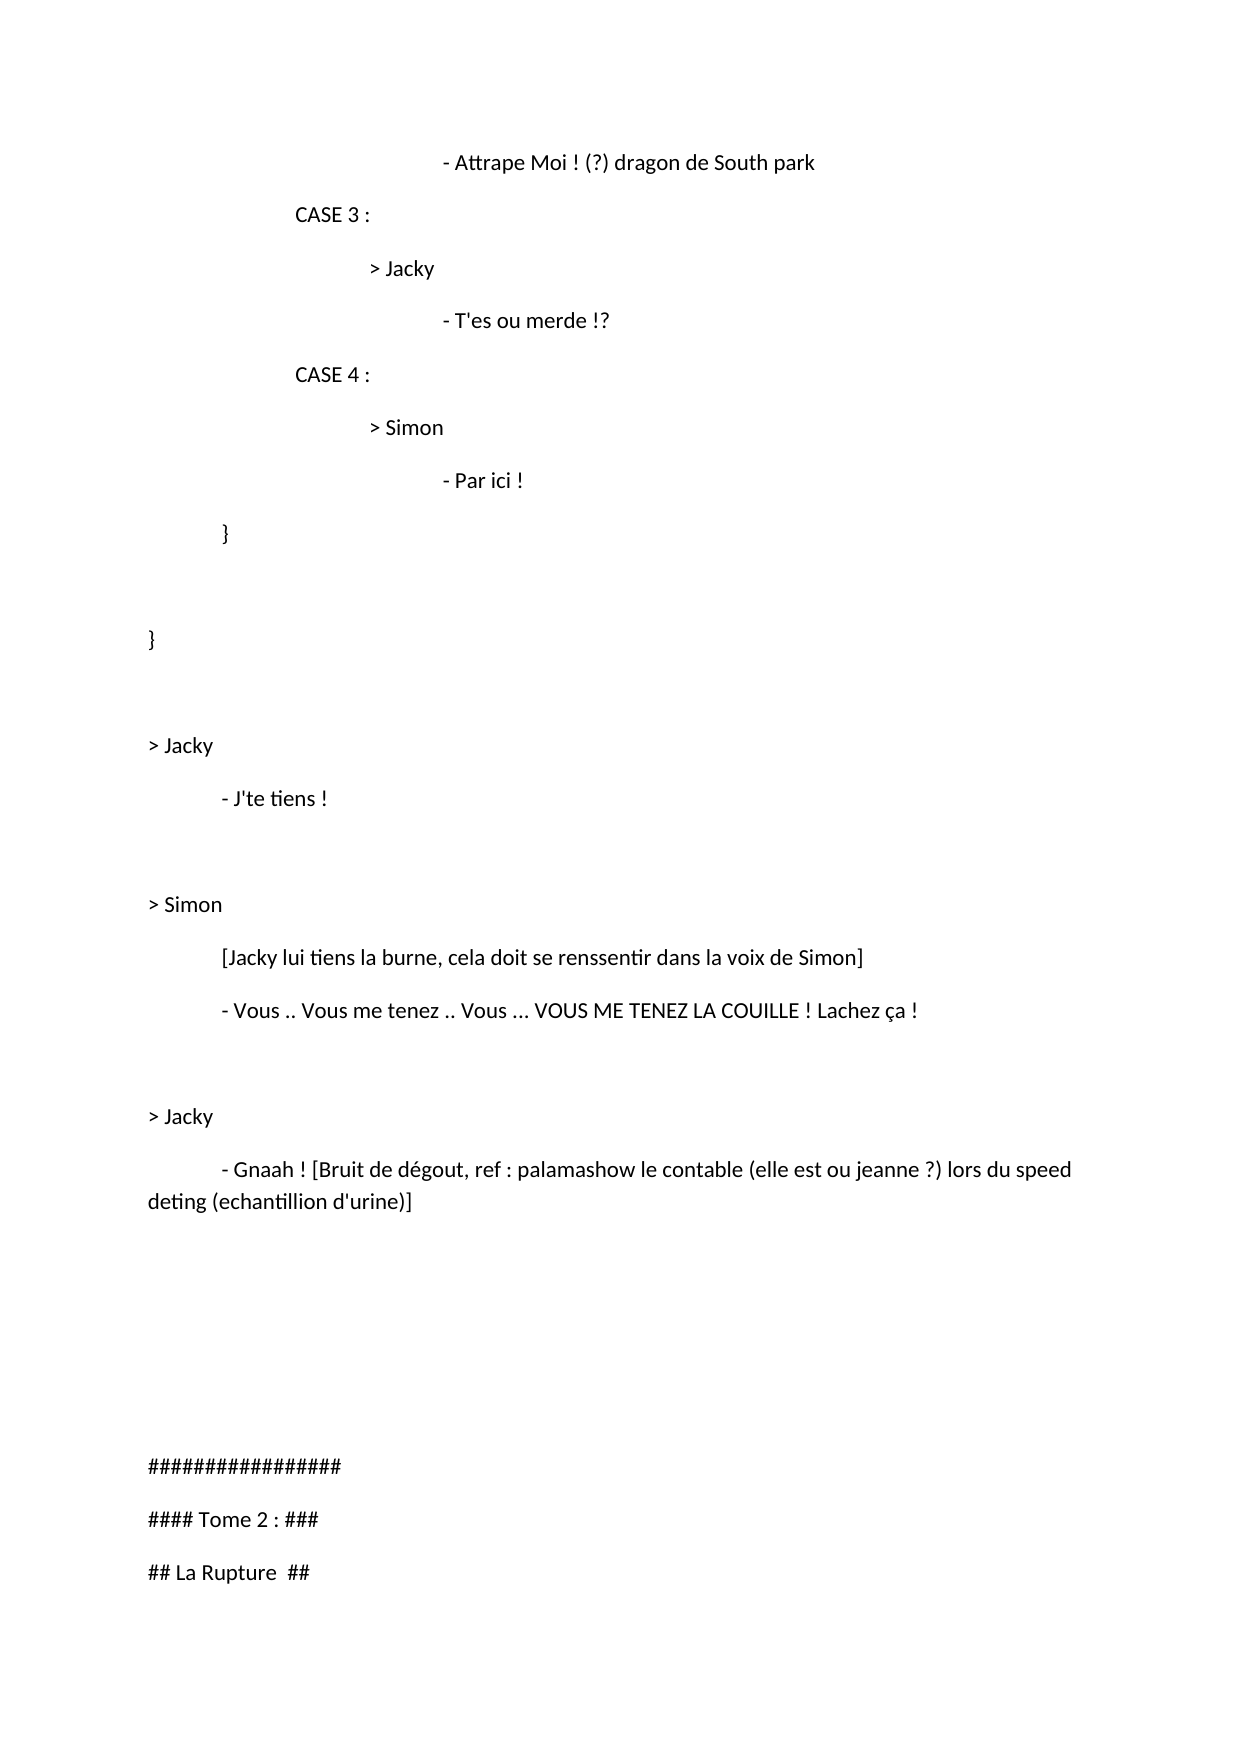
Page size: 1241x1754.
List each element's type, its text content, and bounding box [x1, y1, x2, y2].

text #### Tome 2 : ### [148, 1505, 1093, 1533]
text > Jacky [148, 1102, 1093, 1130]
text - Attrape Moi ! (?) dragon de South park [148, 148, 1093, 176]
text - Gnaah ! [Bruit de dégout, ref : palamashow le contable (elle est ou jeanne ?) lors du speed deting (echantillion d'urine)] [148, 1155, 1093, 1215]
text > Jacky [148, 731, 1093, 759]
text CASE 4 : [148, 360, 1093, 388]
text > Jacky [148, 254, 1093, 282]
text ################# [148, 1452, 1093, 1480]
text ## La Rupture ## [148, 1558, 1093, 1586]
text [Jacky lui tiens la burne, cela doit se renssentir dans la voix de Simon] [148, 943, 1093, 971]
text - Par ici ! [148, 466, 1093, 494]
text } [148, 519, 1093, 547]
text CASE 3 : [148, 201, 1093, 229]
text - T'es ou merde !? [148, 307, 1093, 335]
text - Vous .. Vous me tenez .. Vous ... VOUS ME TENEZ LA COUILLE ! Lachez ça ! [148, 996, 1093, 1024]
text > Simon [148, 890, 1093, 918]
text } [148, 625, 1093, 653]
text > Simon [148, 413, 1093, 441]
text - J'te tiens ! [148, 784, 1093, 812]
